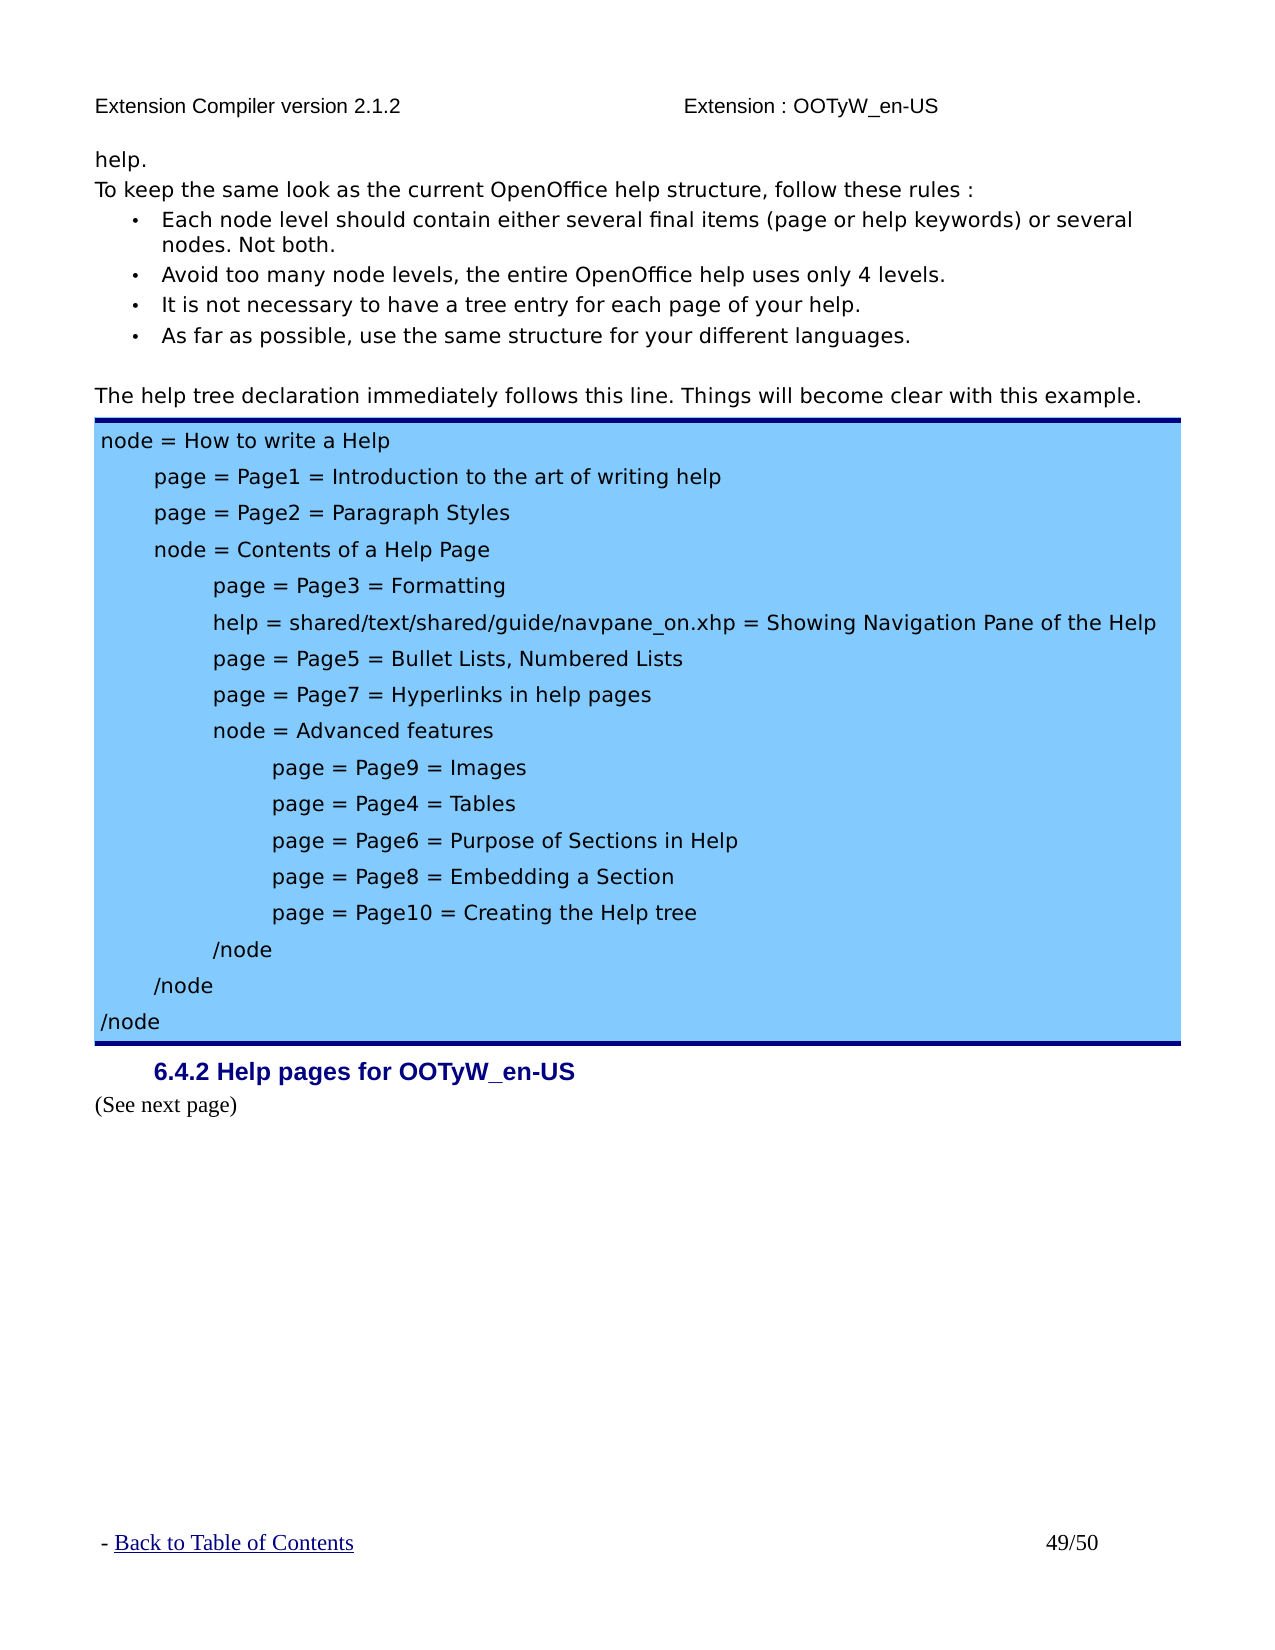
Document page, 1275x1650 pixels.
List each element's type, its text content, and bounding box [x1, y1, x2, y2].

text page = Page4 = Tables [94, 781, 1181, 817]
text /node [94, 999, 1181, 1046]
text page = Page1 = Introduction to the art of writing help [94, 454, 1181, 489]
text help = shared/text/shared/guide/navpane_on.xhp = Showing Navigation Pane of the Help [94, 599, 1181, 635]
text help. [94, 147, 1181, 172]
list Each node level should contain either several final items (page or help keywords) or several nodes. Not both. [132, 208, 1181, 257]
text /node [94, 963, 1181, 998]
text node = Advanced features [94, 708, 1181, 744]
text page = Page6 = Purpose of Sections in Help [94, 817, 1181, 853]
text page = Page10 = Creating the Help tree [94, 890, 1181, 926]
text page = Page5 = Bullet Lists, Numbered Lists [94, 636, 1181, 671]
text page = Page2 = Paragraph Styles [94, 490, 1181, 526]
list As far as possible, use the same structure for your different languages. [132, 323, 1181, 348]
text (See next page) [94, 1092, 1181, 1117]
text node = How to write a Help [94, 419, 1181, 453]
text /node [94, 926, 1181, 962]
text To keep the same look as the current OpenOffice help structure, follow these rules : [94, 178, 1181, 202]
list It is not necessary to have a tree entry for each page of your help. [132, 293, 1181, 318]
text page = Page7 = Hyperlinks in help pages [94, 672, 1181, 708]
text page = Page8 = Embedding a Section [94, 854, 1181, 889]
subtitle Help pages for OOTyW_en-US [153, 1058, 1181, 1086]
list Avoid too many node levels, the entire OpenOffice help uses only 4 levels. [132, 263, 1181, 287]
text node = Contents of a Help Page [94, 527, 1181, 562]
text page = Page3 = Formatting [94, 563, 1181, 598]
text The help tree declaration immediately follows this line. Things will become clear with this example. [94, 384, 1181, 409]
text page = Page9 = Images [94, 745, 1181, 780]
